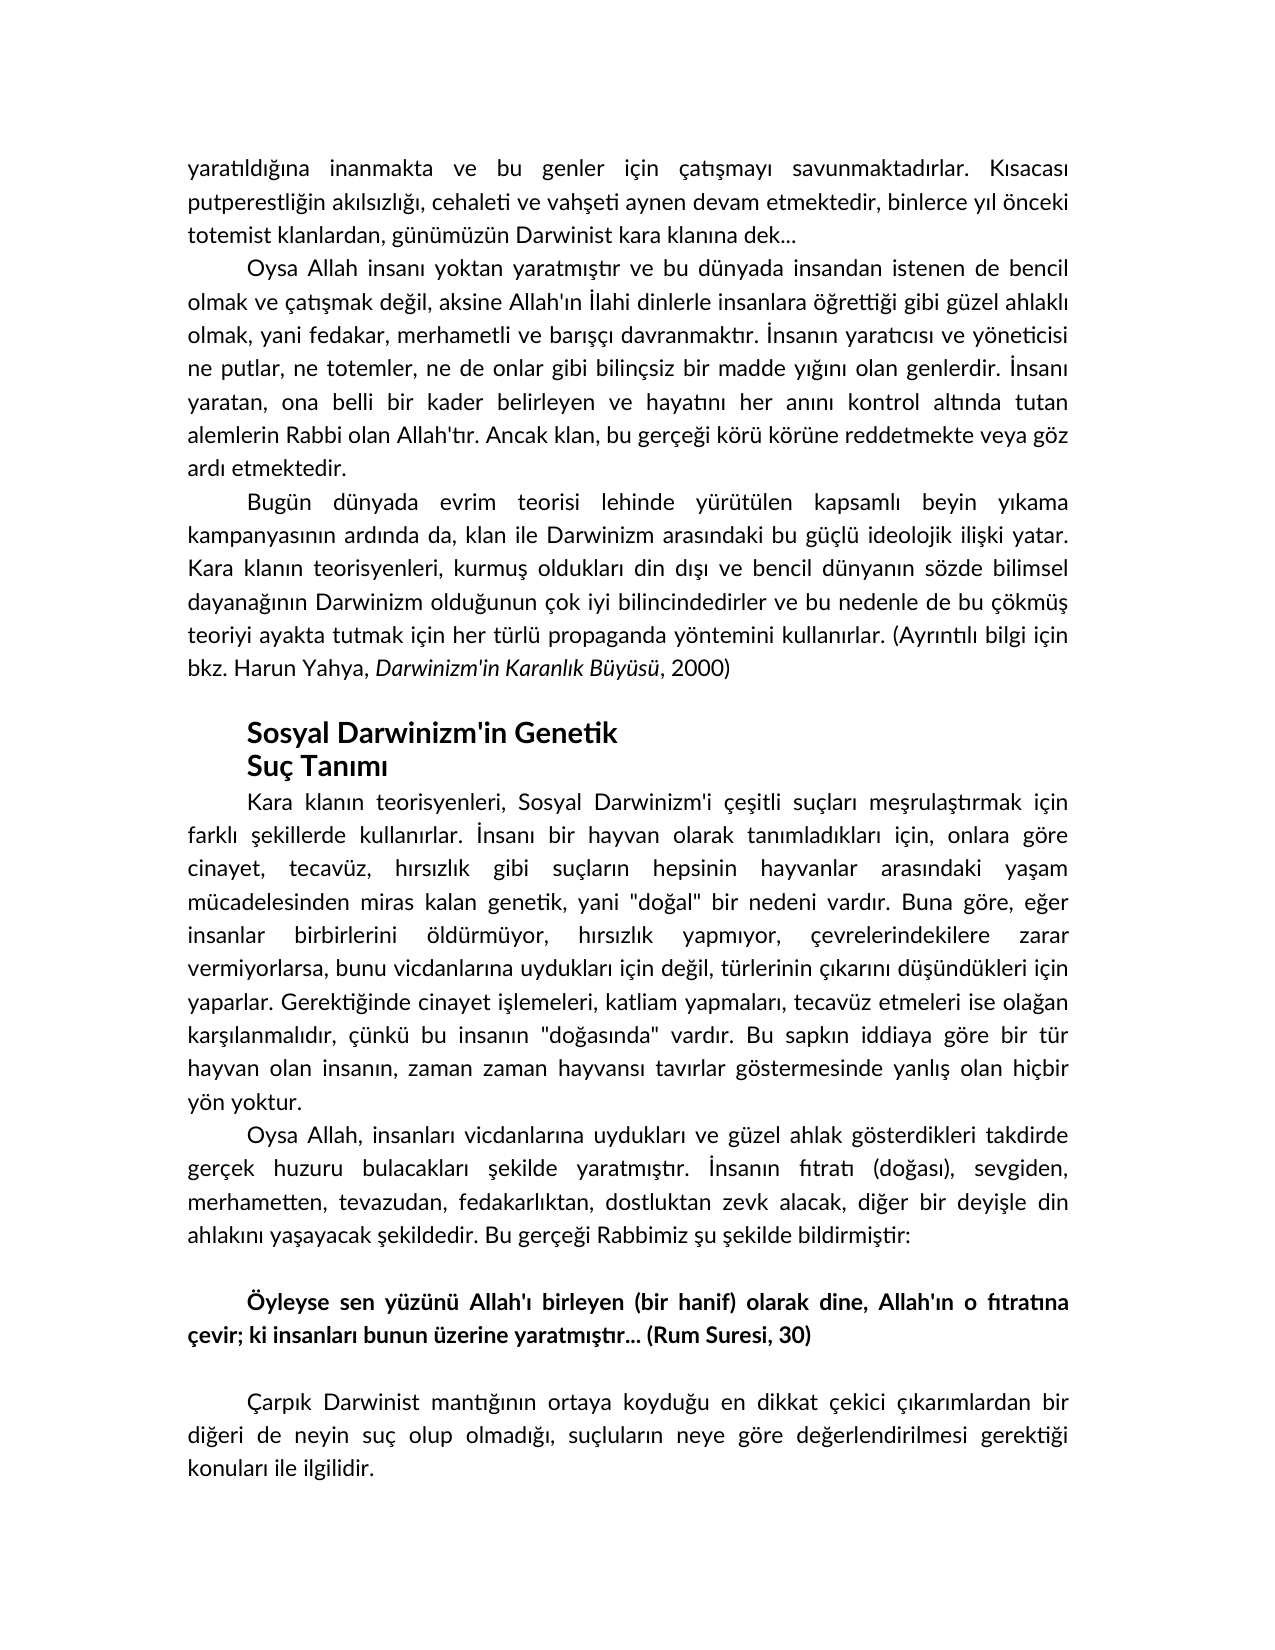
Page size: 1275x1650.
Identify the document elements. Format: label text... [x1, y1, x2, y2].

text Sosyal Darwinizm'in Genetik [187, 717, 1070, 750]
text Bugün dünyada evrim teorisi lehinde yürütülen kapsamlı beyin yıkama kampanyasının ardında da, klan ile Darwinizm arasındaki bu güçlü ideolojik ilişki yatar. Kara klanın teorisyenleri, kurmuş oldukları din dışı ve bencil dünyanın sözde bilimsel dayanağının Darwinizm olduğunun çok iyi bilincindedirler ve bu nedenle de bu çökmüş teoriyi ayakta tutmak için her türlü propaganda yöntemini kullanırlar. (Ayrıntılı bilgi için bkz. Harun Yahya, Darwinizm'in Karanlık Büyüsü, 2000) [187, 483, 1070, 683]
text Suç Tanımı [187, 750, 1070, 783]
text Oysa Allah, insanları vicdanlarına uydukları ve güzel ahlak gösterdikleri takdirde gerçek huzuru bulacakları şekilde yaratmıştır. İnsanın fıtratı (doğası), sevgiden, merhametten, tevazudan, fedakarlıktan, dostluktan zevk alacak, diğer bir deyişle din ahlakını yaşayacak şekildedir. Bu gerçeği Rabbimiz şu şekilde bildirmiştir: [187, 1117, 1070, 1250]
text Oysa Allah insanı yoktan yaratmıştır ve bu dünyada insandan istenen de bencil olmak ve çatışmak değil, aksine Allah'ın İlahi dinlerle insanlara öğrettiği gibi güzel ahlaklı olmak, yani fedakar, merhametli ve barışçı davranmaktır. İnsanın yaratıcısı ve yöneticisi ne putlar, ne totemler, ne de onlar gibi bilinçsiz bir madde yığını olan genlerdir. İnsanı yaratan, ona belli bir kader belirleyen ve hayatını her anını kontrol altında tutan alemlerin Rabbi olan Allah'tır. Ancak klan, bu gerçeği körü körüne reddetmekte veya göz ardı etmektedir. [187, 250, 1070, 483]
text Öyleyse sen yüzünü Allah'ı birleyen (bir hanif) olarak dine, Allah'ın o fıtratına çevir; ki insanları bunun üzerine yaratmıştır... (Rum Suresi, 30) [187, 1283, 1070, 1350]
text Çarpık Darwinist mantığının ortaya koyduğu en dikkat çekici çıkarımlardan bir diğeri de neyin suç olup olmadığı, suçluların neye göre değerlendirilmesi gerektiği konuları ile ilgilidir. [187, 1383, 1070, 1483]
text yaratıldığına inanmakta ve bu genler için çatışmayı savunmaktadırlar. Kısacası putperestliğin akılsızlığı, cehaleti ve vahşeti aynen devam etmektedir, binlerce yıl önceki totemist klanlardan, günümüzün Darwinist kara klanına dek... [187, 150, 1070, 250]
text Kara klanın teorisyenleri, Sosyal Darwinizm'i çeşitli suçları meşrulaştırmak için farklı şekillerde kullanırlar. İnsanı bir hayvan olarak tanımladıkları için, onlara göre cinayet, tecavüz, hırsızlık gibi suçların hepsinin hayvanlar arasındaki yaşam mücadelesinden miras kalan genetik, yani "doğal" bir nedeni vardır. Buna göre, eğer insanlar birbirlerini öldürmüyor, hırsızlık yapmıyor, çevrelerindekilere zarar vermiyorlarsa, bunu vicdanlarına uydukları için değil, türlerinin çıkarını düşündükleri için yaparlar. Gerektiğinde cinayet işlemeleri, katliam yapmaları, tecavüz etmeleri ise olağan karşılanmalıdır, çünkü bu insanın "doğasında" vardır. Bu sapkın iddiaya göre bir tür hayvan olan insanın, zaman zaman hayvansı tavırlar göstermesinde yanlış olan hiçbir yön yoktur. [187, 783, 1070, 1117]
